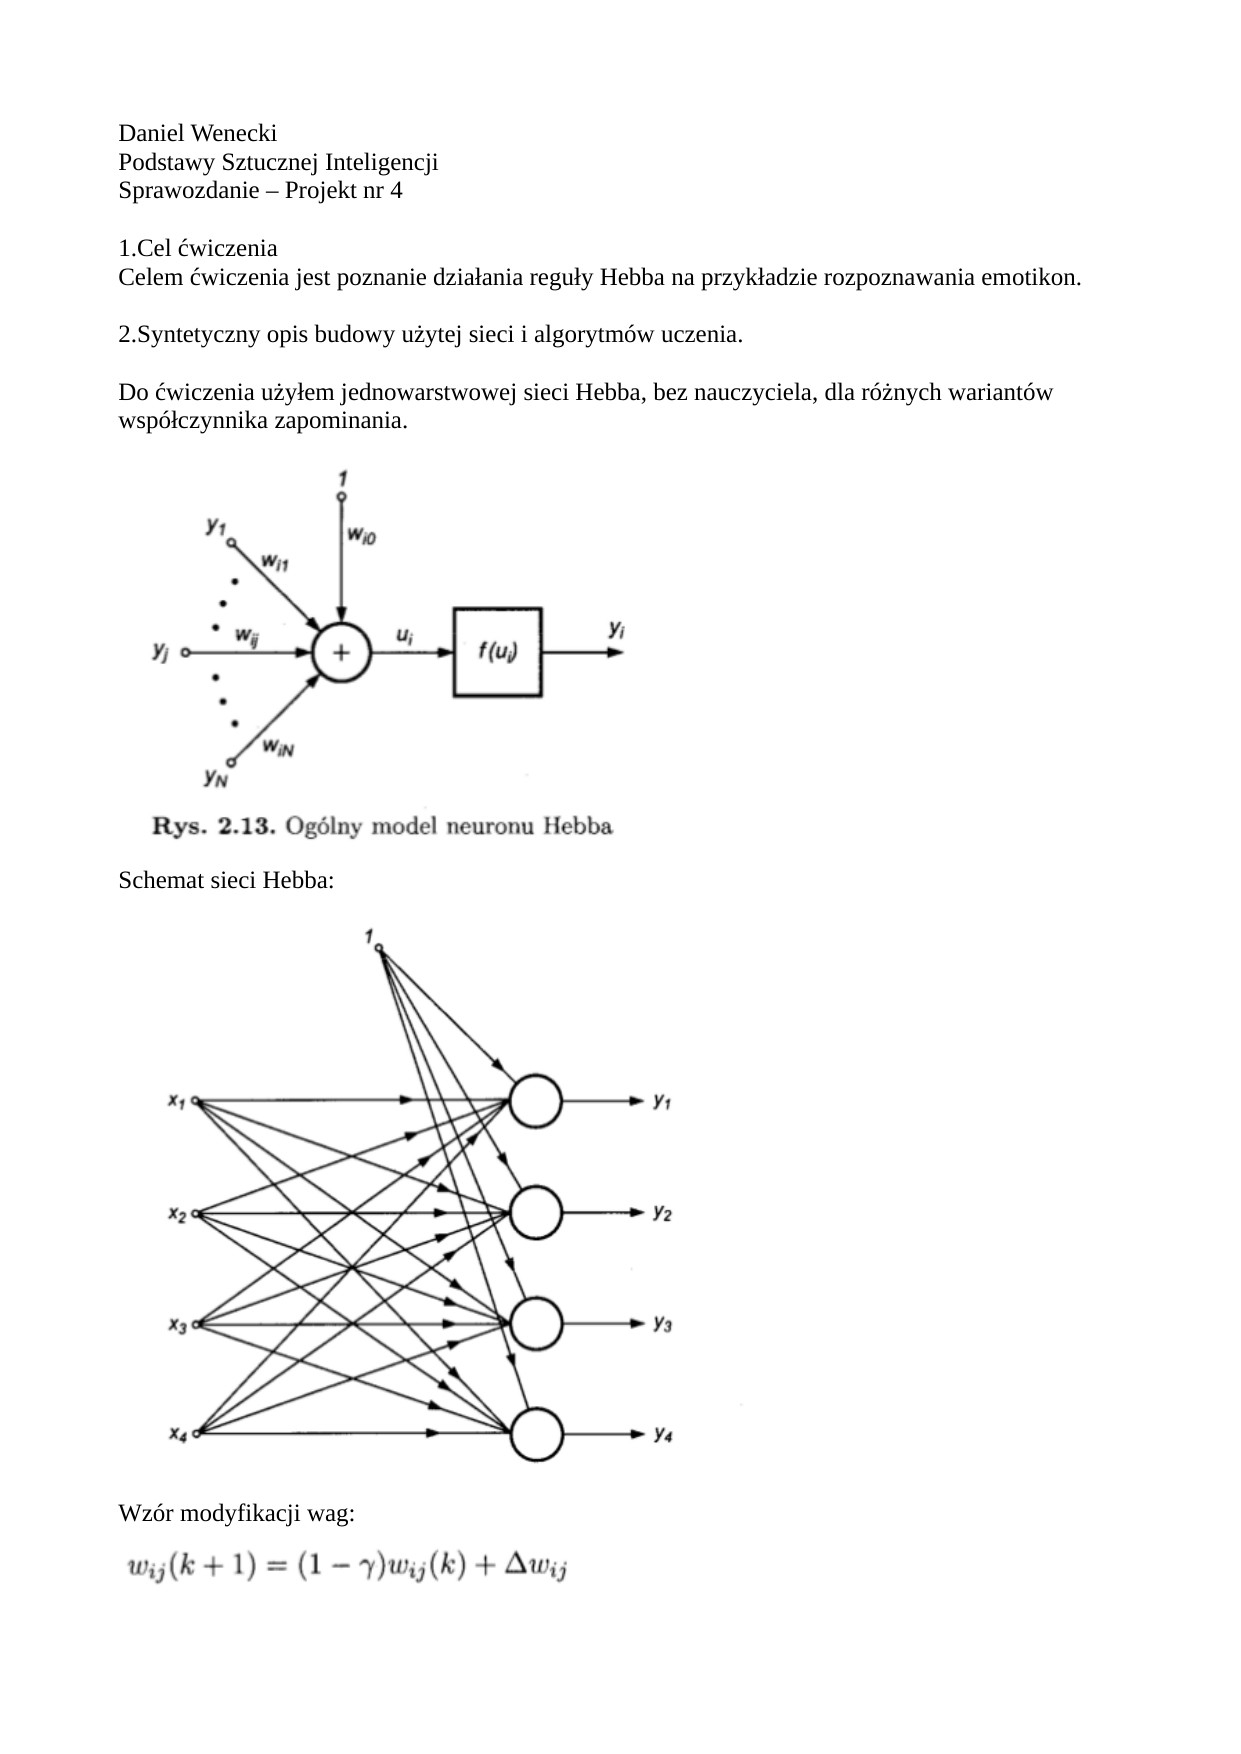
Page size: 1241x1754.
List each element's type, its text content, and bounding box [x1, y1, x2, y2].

picture [115, 1543, 615, 1599]
text Schemat sieci Hebba: [118, 866, 1122, 894]
text 2.Syntetyczny opis budowy użytej sieci i algorytmów uczenia. [118, 319, 1122, 348]
text Sprawozdanie – Projekt nr 4 [118, 176, 1122, 204]
text Celem ćwiczenia jest poznanie działania reguły Hebba na przykładzie rozpoznawania emotikon. [118, 262, 1122, 291]
text Do ćwiczenia użyłem jednowarstwowej sieci Hebba, bez nauczyciela, dla różnych wariantów współczynnika zapominania. [118, 377, 1122, 434]
text Wzór modyfikacji wag: [118, 1498, 1122, 1527]
picture [122, 910, 757, 1473]
text Podstawy Sztucznej Inteligencji [118, 147, 1122, 176]
text Daniel Wenecki [118, 118, 1122, 147]
text 1.Cel ćwiczenia [118, 233, 1122, 262]
picture [128, 447, 642, 864]
